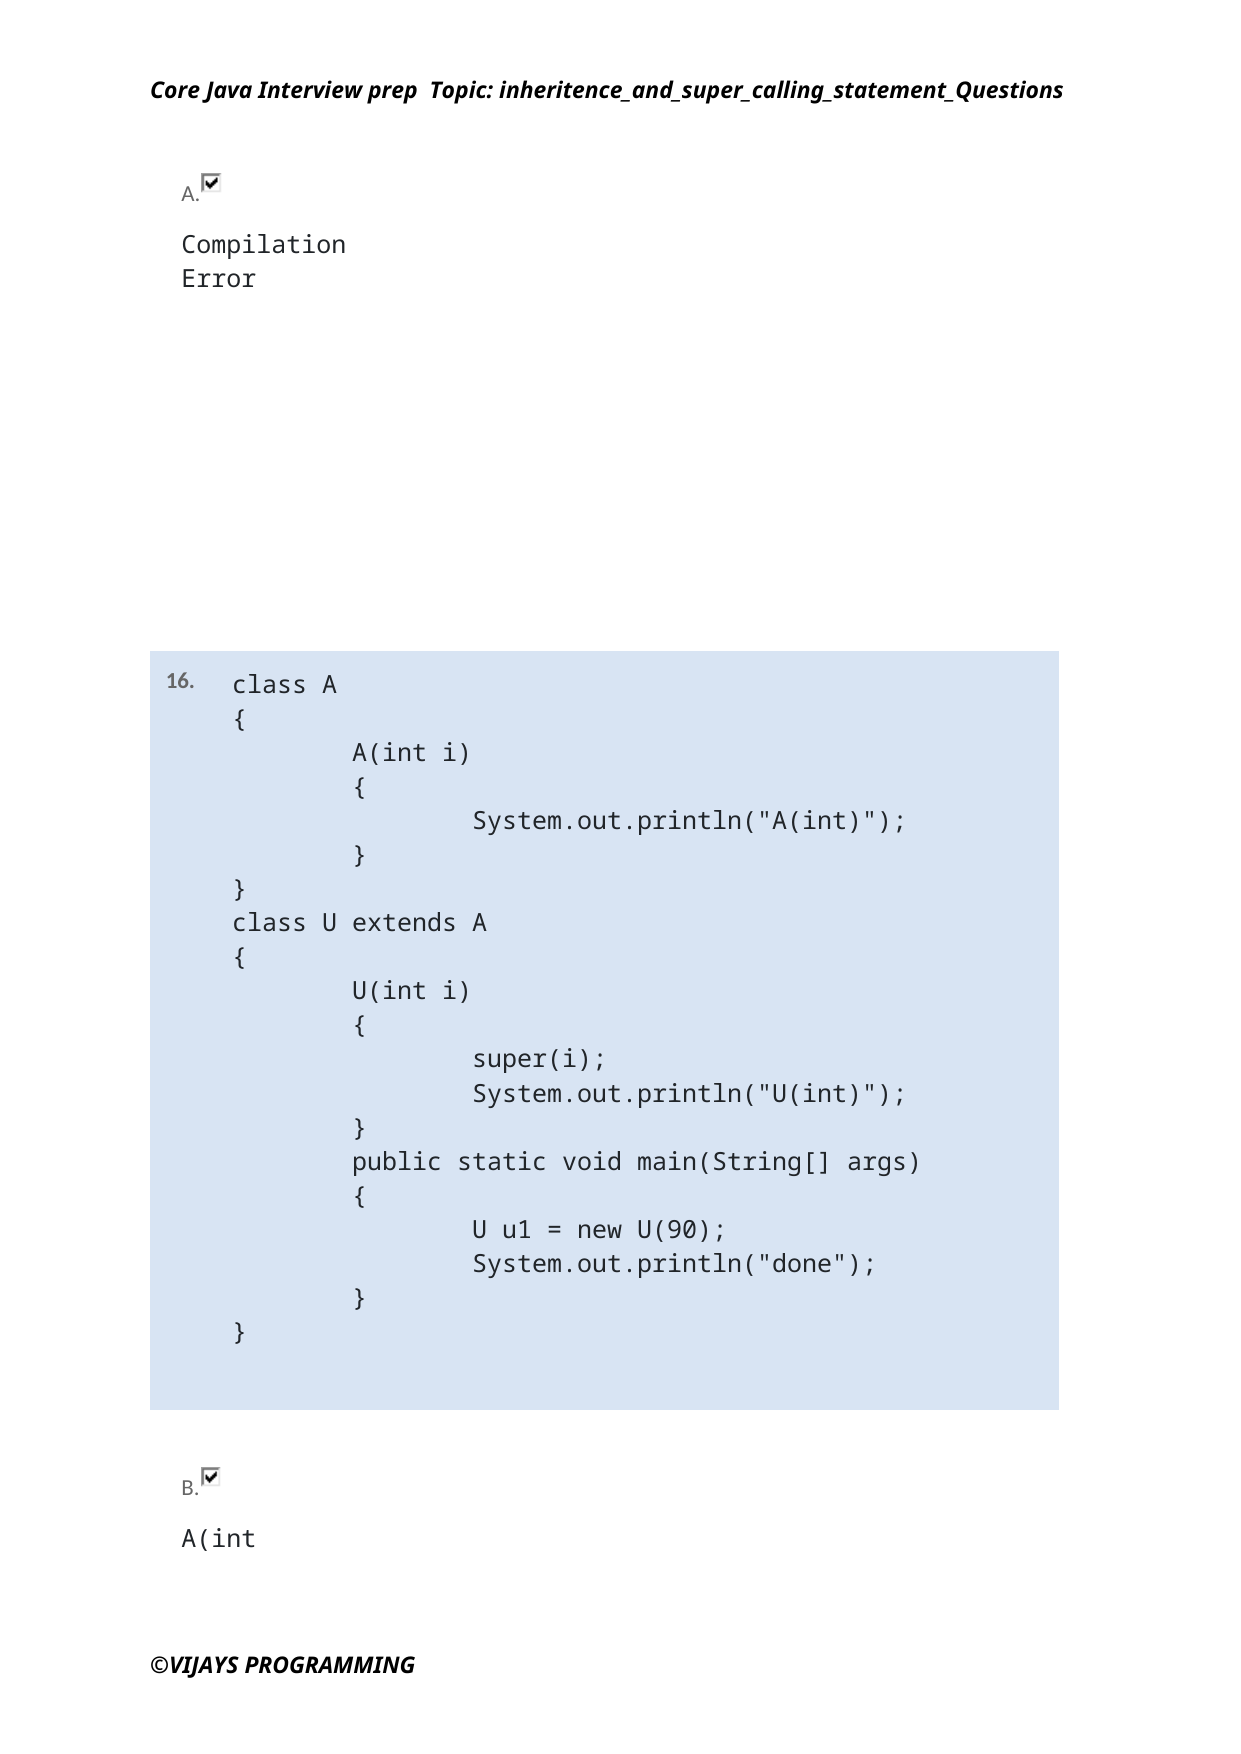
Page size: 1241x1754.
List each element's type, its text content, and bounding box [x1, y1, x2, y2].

table_header [181, 1426, 429, 1460]
table_header [181, 533, 250, 635]
table_cell [1060, 651, 1090, 1410]
table_cell [150, 1410, 1090, 1570]
table_header [181, 499, 277, 533]
table_header [181, 397, 264, 499]
table_header B. A(int [181, 1460, 264, 1554]
table_cell [150, 150, 1090, 651]
table_header A. Compilation Error [181, 166, 429, 397]
table_cell 16. [150, 651, 216, 1410]
table_cell class A { A(int i) { System.out.println("A(int)"); } } class U extends A { U(int i) { super(i); System.out.println("U(int)"); } public static void main(String[] args) { U u1 = new U(90); System.out.println("done"); } } [216, 651, 1059, 1410]
